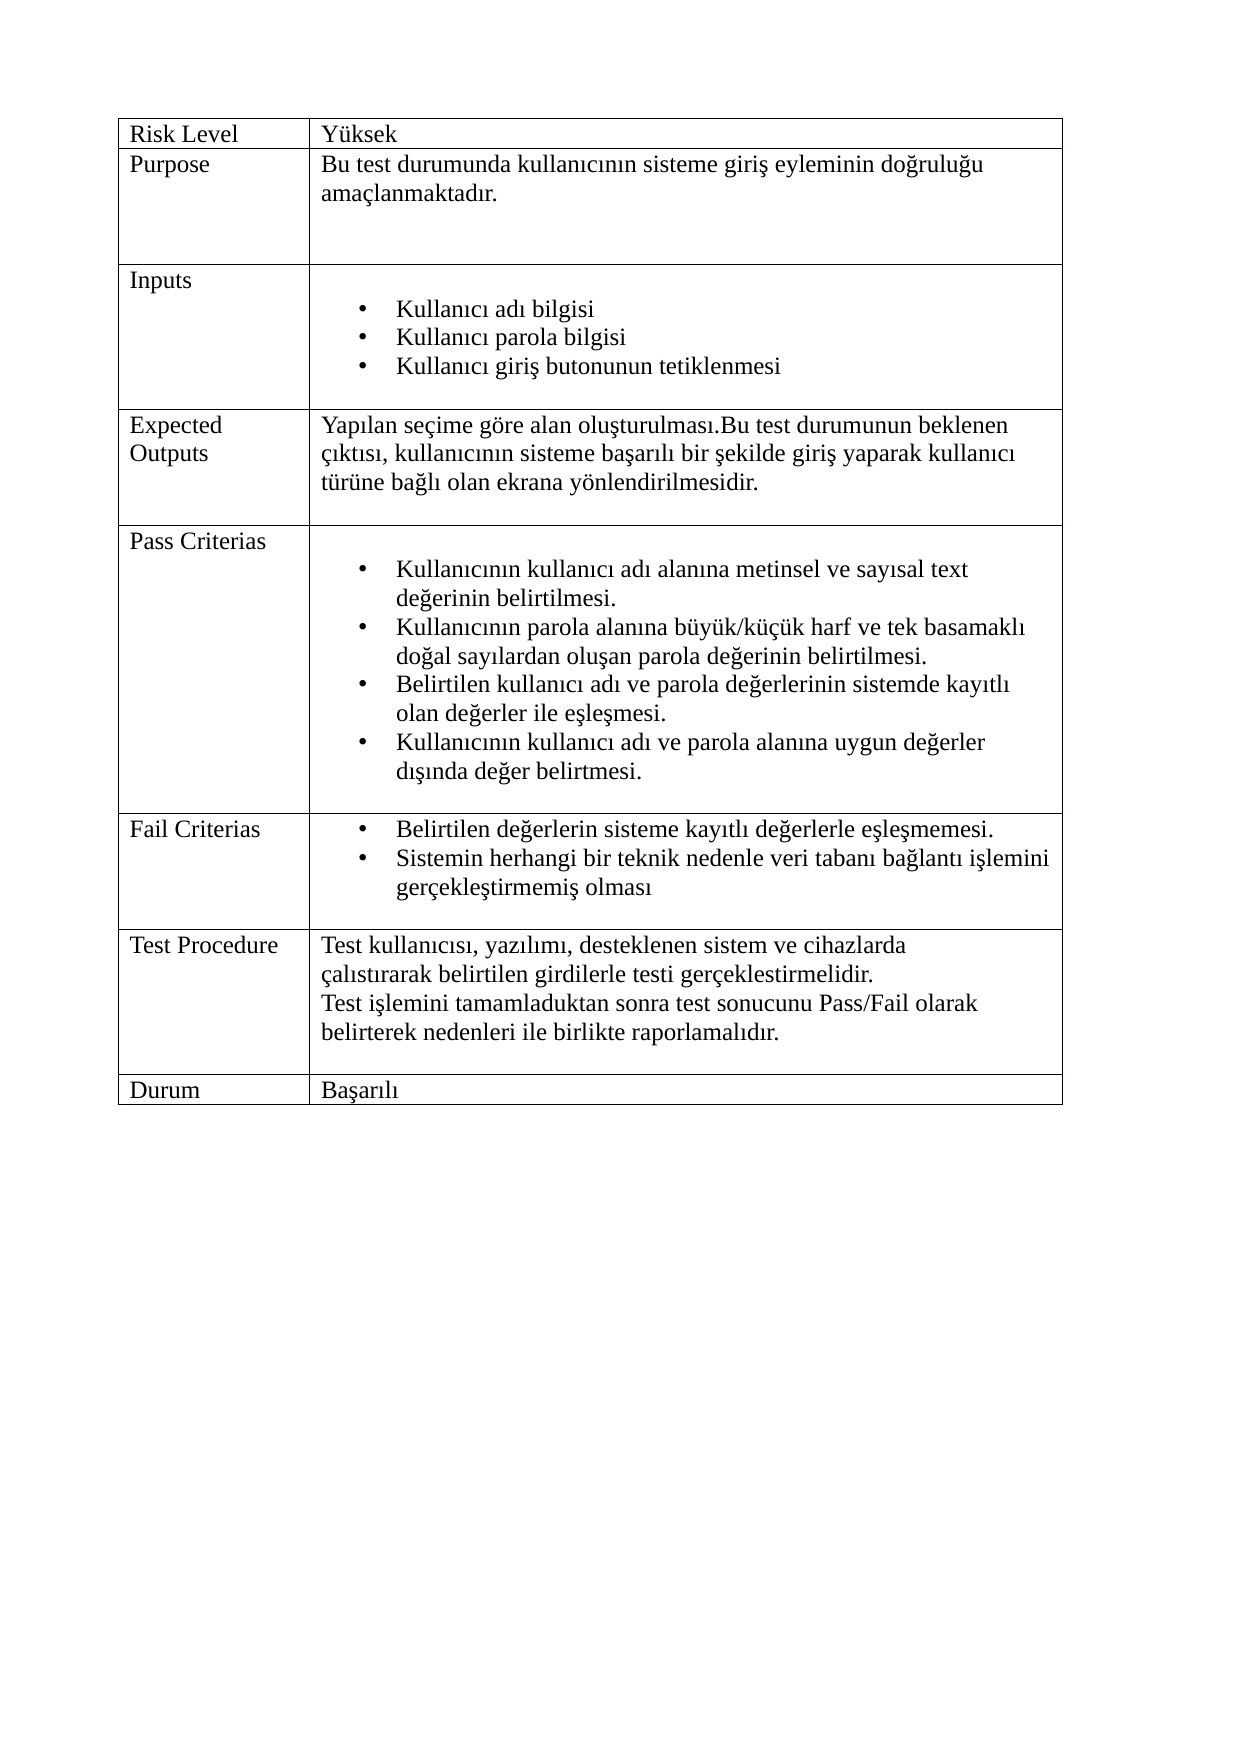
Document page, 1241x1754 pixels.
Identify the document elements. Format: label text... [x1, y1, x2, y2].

table_cell Purpose [119, 149, 309, 264]
table_cell Yapılan seçime göre alan oluşturulması.Bu test durumunun beklenen çıktısı, kullanıcının sisteme başarılı bir şekilde giriş yaparak kullanıcı türüne bağlı olan ekrana yönlendirilmesidir. [310, 410, 1062, 525]
table_cell Başarılı [310, 1075, 1062, 1104]
table_cell Kullanıcı adı bilgisi Kullanıcı parola bilgisi Kullanıcı giriş butonunun tetiklenmesi [310, 265, 1062, 409]
table_cell Inputs [119, 265, 309, 409]
table_cell Test Procedure [119, 930, 309, 1074]
table_header Risk Level [119, 119, 309, 148]
table_cell Kullanıcının kullanıcı adı alanına metinsel ve sayısal text değerinin belirtilmesi. Kullanıcının parola alanına büyük/küçük harf ve tek basamaklı doğal sayılardan oluşan parola değerinin belirtilmesi. Belirtilen kullanıcı adı ve parola değerlerinin sistemde kayıtlı olan değerler ile eşleşmesi. Kullanıcının kullanıcı adı ve parola alanına uygun değerler dışında değer belirtmesi. [310, 526, 1062, 813]
table_cell Pass Criterias [119, 526, 309, 813]
table_cell Expected Outputs [119, 410, 309, 525]
table_cell Belirtilen değerlerin sisteme kayıtlı değerlerle eşleşmemesi. Sistemin herhangi bir teknik nedenle veri tabanı bağlantı işlemini gerçekleştirmemiş olması [310, 814, 1062, 929]
table_cell Fail Criterias [119, 814, 309, 929]
table_cell Bu test durumunda kullanıcının sisteme giriş eyleminin doğruluğu amaçlanmaktadır. [310, 149, 1062, 264]
table_cell Test kullanıcısı, yazılımı, desteklenen sistem ve cihazlarda çalıstırarak belirtilen girdilerle testi gerçeklestirmelidir. Test işlemini tamamladuktan sonra test sonucunu Pass/Fail olarak belirterek nedenleri ile birlikte raporlamalıdır. [310, 930, 1062, 1074]
table_cell Durum [119, 1075, 309, 1104]
table_header Yüksek [310, 119, 1062, 148]
